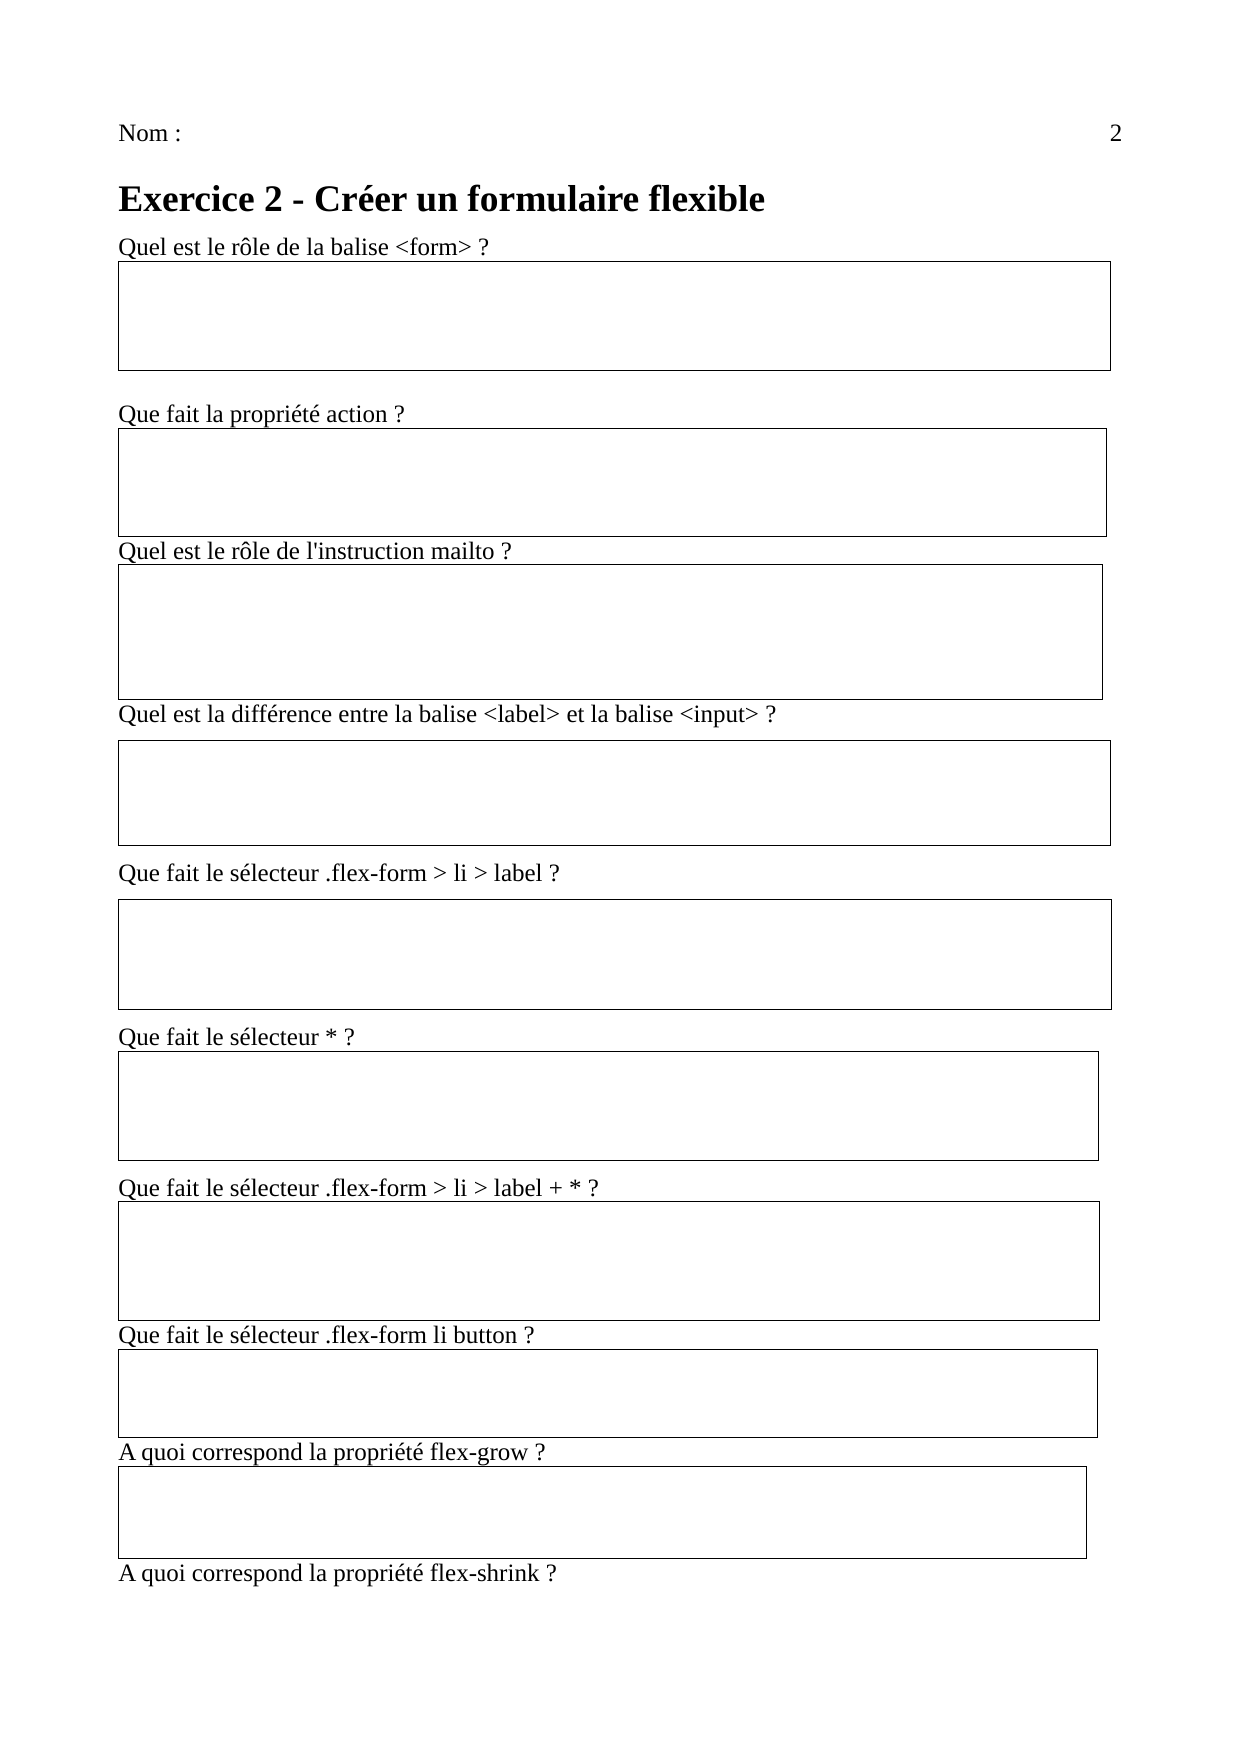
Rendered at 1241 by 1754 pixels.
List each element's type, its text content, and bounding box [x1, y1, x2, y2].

text Que fait le sélecteur .flex-form li button ? [118, 1320, 1122, 1349]
subtitle Exercice 2 - Créer un formulaire flexible [118, 176, 1122, 219]
text Quel est le rôle de la balise <form> ? [118, 232, 1122, 261]
text Que fait le sélecteur * ? [118, 1022, 1122, 1160]
text Quel est le rôle de l'instruction mailto ? [118, 536, 1122, 699]
text Que fait la propriété action ? [118, 399, 1122, 428]
text Que fait le sélecteur .flex-form > li > label ? [118, 858, 1122, 886]
text A quoi correspond la propriété flex-grow ? [118, 1437, 1122, 1558]
text Quel est la différence entre la balise <label> et la balise <input> ? [118, 699, 1122, 728]
text A quoi correspond la propriété flex-shrink ? [118, 1558, 1122, 1586]
text Que fait le sélecteur .flex-form > li > label + * ? [118, 1173, 1122, 1201]
